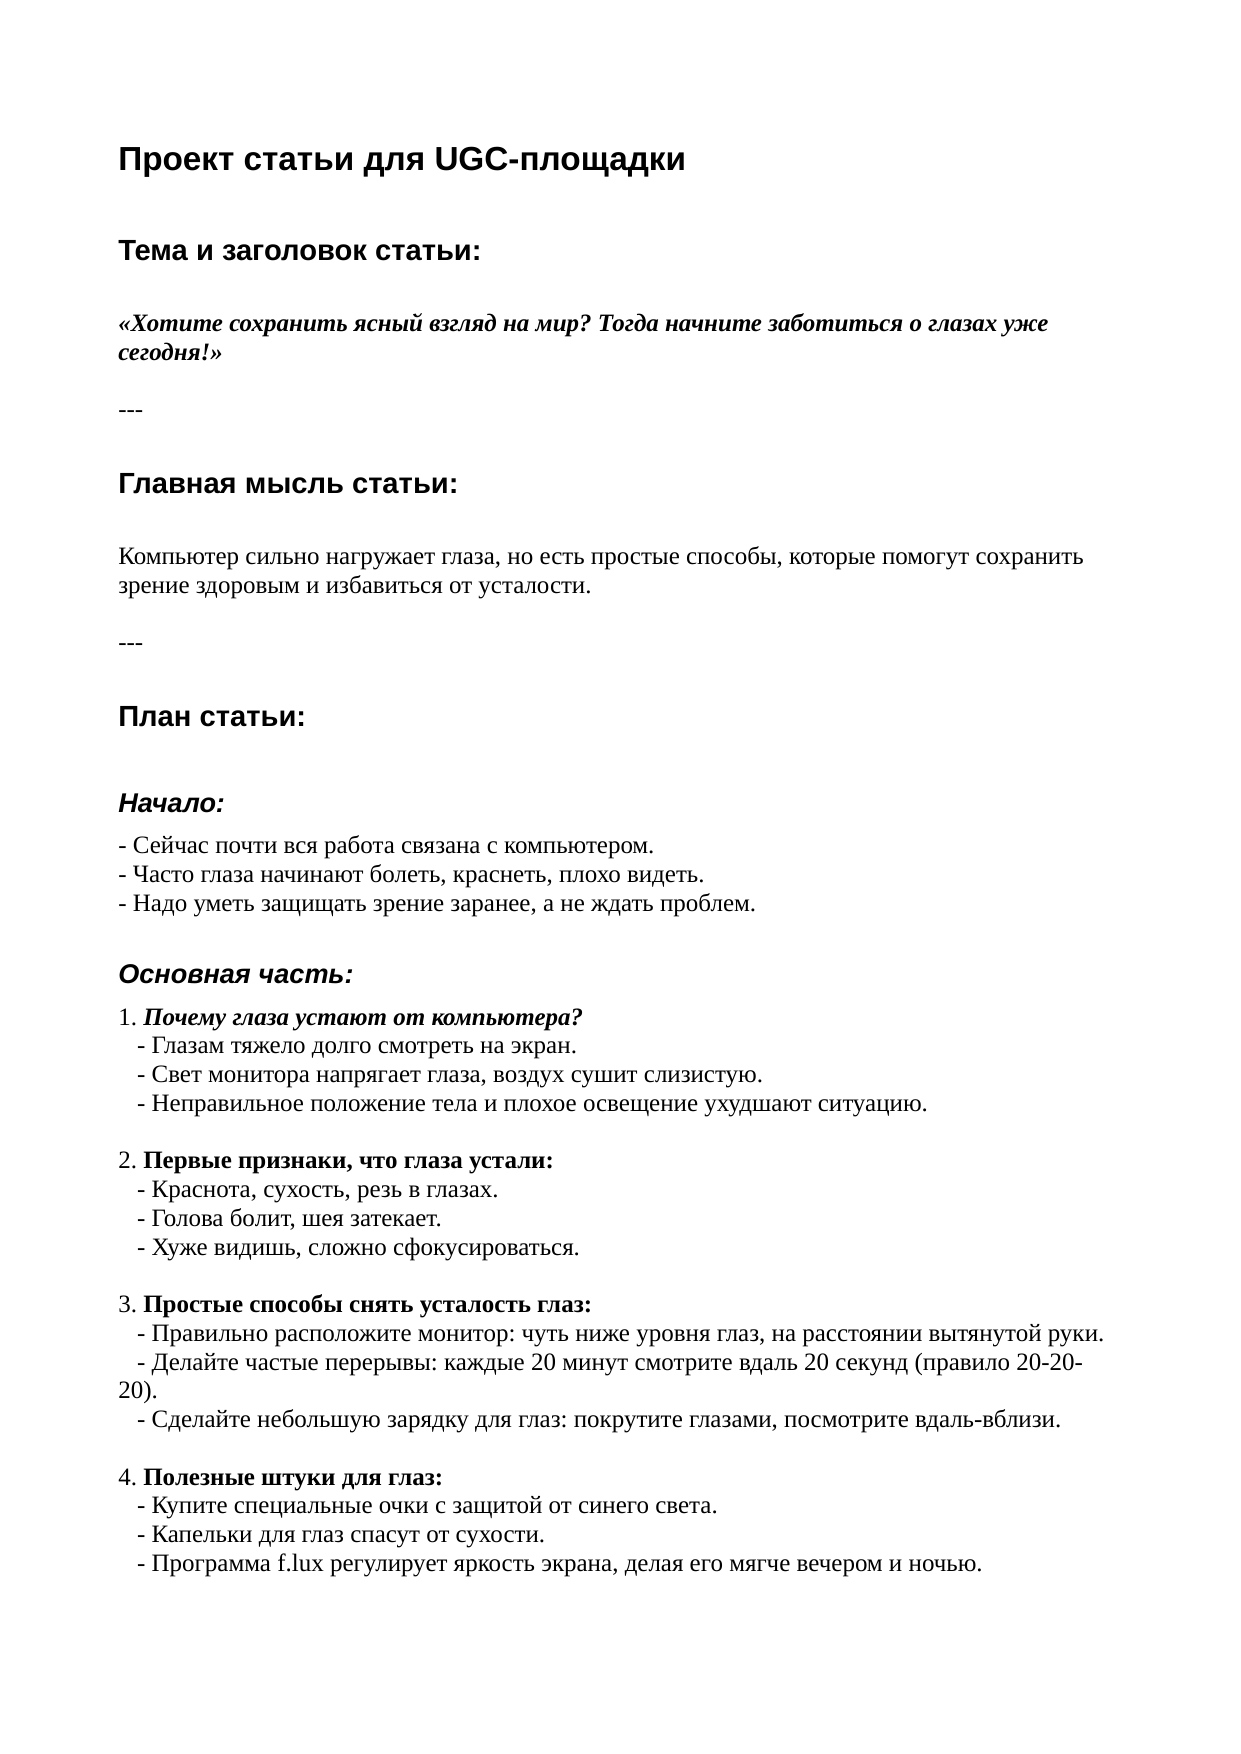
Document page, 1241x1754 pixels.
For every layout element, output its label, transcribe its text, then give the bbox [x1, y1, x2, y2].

text - Свет монитора напрягает глаза, воздух сушит слизистую. [118, 1059, 1122, 1088]
text --- [118, 394, 1122, 423]
text - Хуже видишь, сложно сфокусироваться. [118, 1232, 1122, 1261]
subtitle Начало: [118, 787, 1122, 818]
text - Купите специальные очки с защитой от синего света. [118, 1491, 1122, 1519]
subtitle Тема и заголовок статьи: [118, 233, 1122, 267]
text - Программа f.lux регулирует яркость экрана, делая его мягче вечером и ночью. [118, 1548, 1122, 1577]
text «Хотите сохранить ясный взгляд на мир? Тогда начните заботиться о глазах уже сегодня!» [118, 308, 1122, 366]
text 2. Первые признаки, что глаза устали: [118, 1146, 1122, 1174]
text - Глазам тяжело долго смотреть на экран. [118, 1031, 1122, 1059]
text - Неправильное положение тела и плохое освещение ухудшают ситуацию. [118, 1088, 1122, 1117]
subtitle План статьи: [118, 699, 1122, 733]
subtitle Проект статьи для UGC-площадки [118, 139, 1122, 177]
subtitle Основная часть: [118, 958, 1122, 989]
text Компьютер сильно нагружает глаза, но есть простые способы, которые помогут сохранить зрение здоровым и избавиться от усталости. [118, 541, 1122, 599]
text - Надо уметь защищать зрение заранее, а не ждать проблем. [118, 888, 1122, 917]
text - Капельки для глаз спасут от сухости. [118, 1519, 1122, 1548]
text - Голова болит, шея затекает. [118, 1203, 1122, 1232]
subtitle Главная мысль статьи: [118, 466, 1122, 500]
text - Часто глаза начинают болеть, краснеть, плохо видеть. [118, 859, 1122, 888]
text - Краснота, сухость, резь в глазах. [118, 1174, 1122, 1203]
text - Правильно расположите монитор: чуть ниже уровня глаз, на расстоянии вытянутой руки. [118, 1318, 1122, 1347]
text 3. Простые способы снять усталость глаз: [118, 1289, 1122, 1318]
text - Делайте частые перерывы: каждые 20 минут смотрите вдаль 20 секунд (правило 20-20-20). [118, 1347, 1122, 1404]
text 4. Полезные штуки для глаз: [118, 1462, 1122, 1491]
text 1. Почему глаза устают от компьютера? [118, 1002, 1122, 1031]
text - Сейчас почти вся работа связана с компьютером. [118, 831, 1122, 859]
text --- [118, 627, 1122, 656]
text - Сделайте небольшую зарядку для глаз: покрутите глазами, посмотрите вдаль-вблизи. [118, 1404, 1122, 1433]
